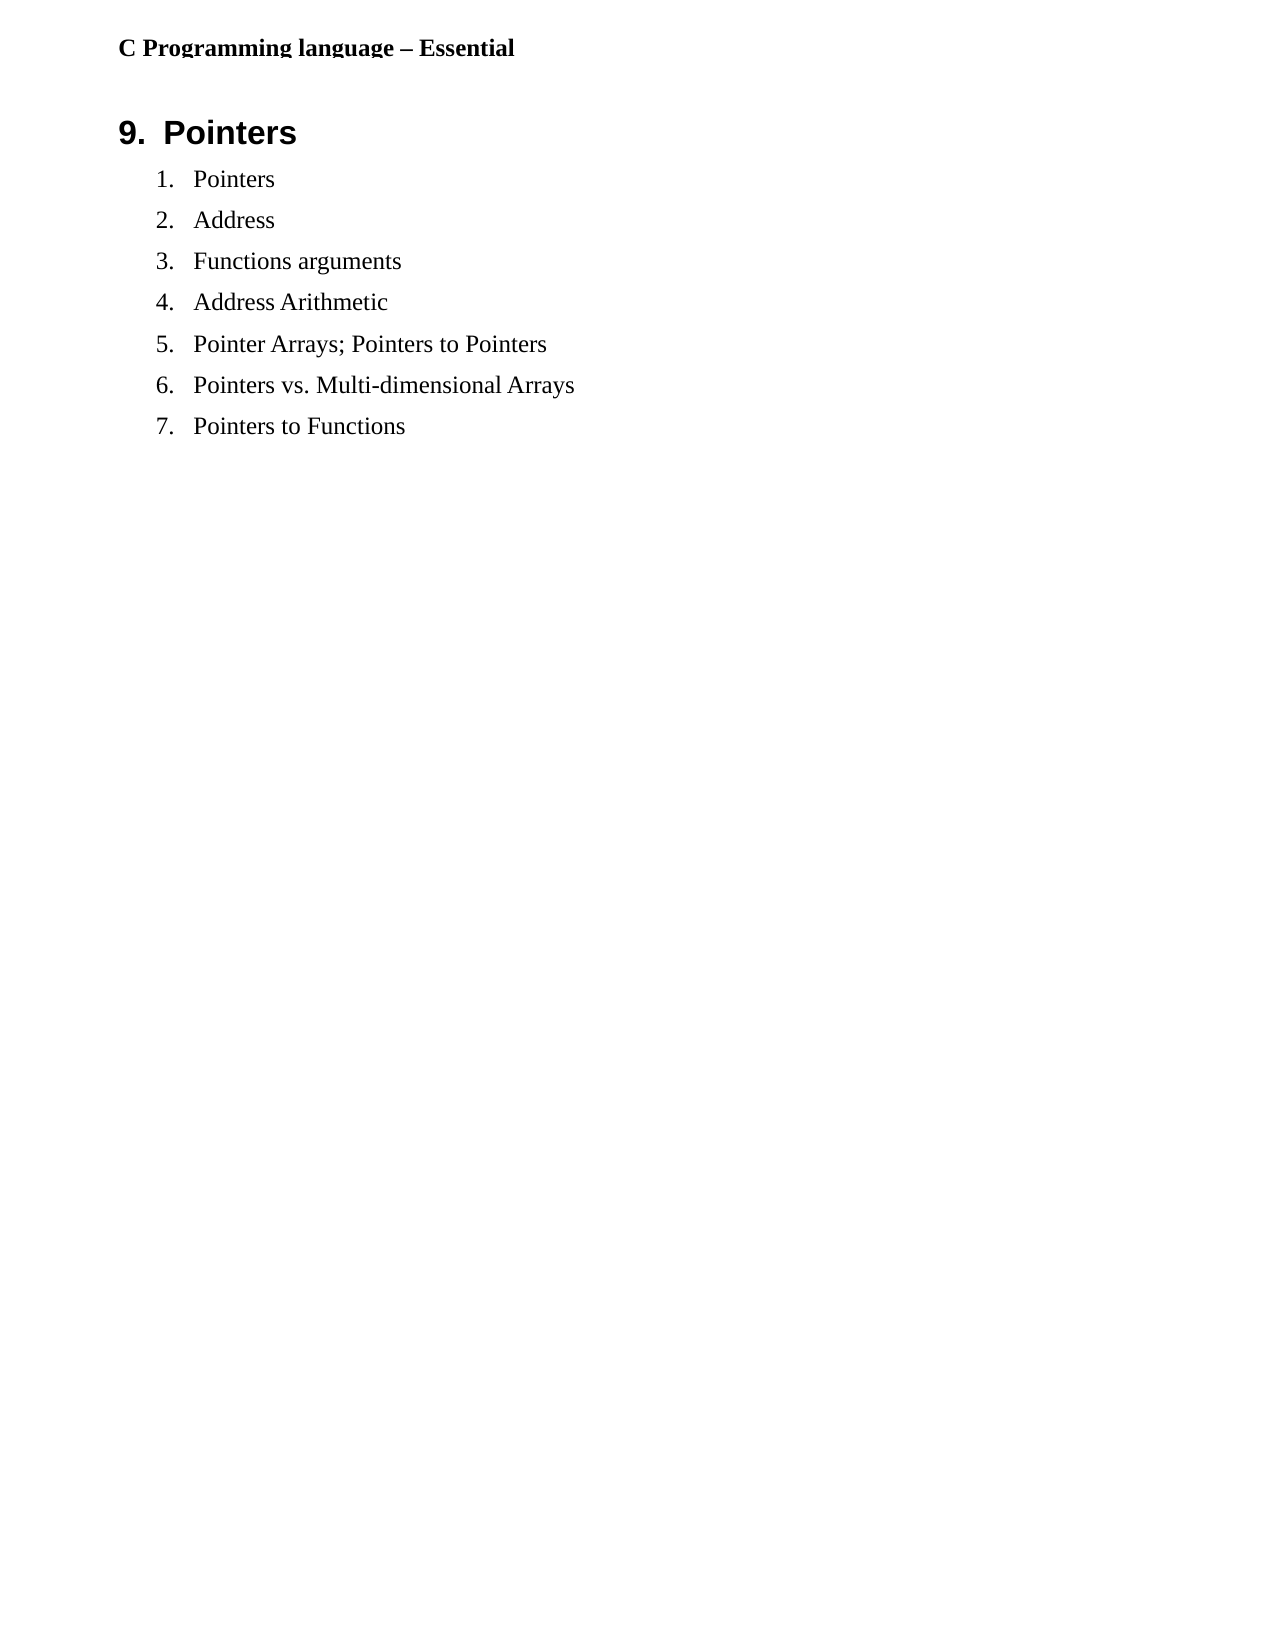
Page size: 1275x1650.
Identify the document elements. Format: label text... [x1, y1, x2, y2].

list Address Arithmetic [156, 287, 1157, 316]
list Pointer Arrays; Pointers to Pointers [156, 329, 1157, 357]
list Pointers vs. Multi-dimensional Arrays [156, 370, 1157, 399]
list Functions arguments [156, 246, 1157, 275]
subtitle Pointers [118, 112, 1157, 151]
list Address [156, 205, 1157, 234]
list Pointers [156, 164, 1157, 192]
list Pointers to Functions [156, 411, 1157, 440]
